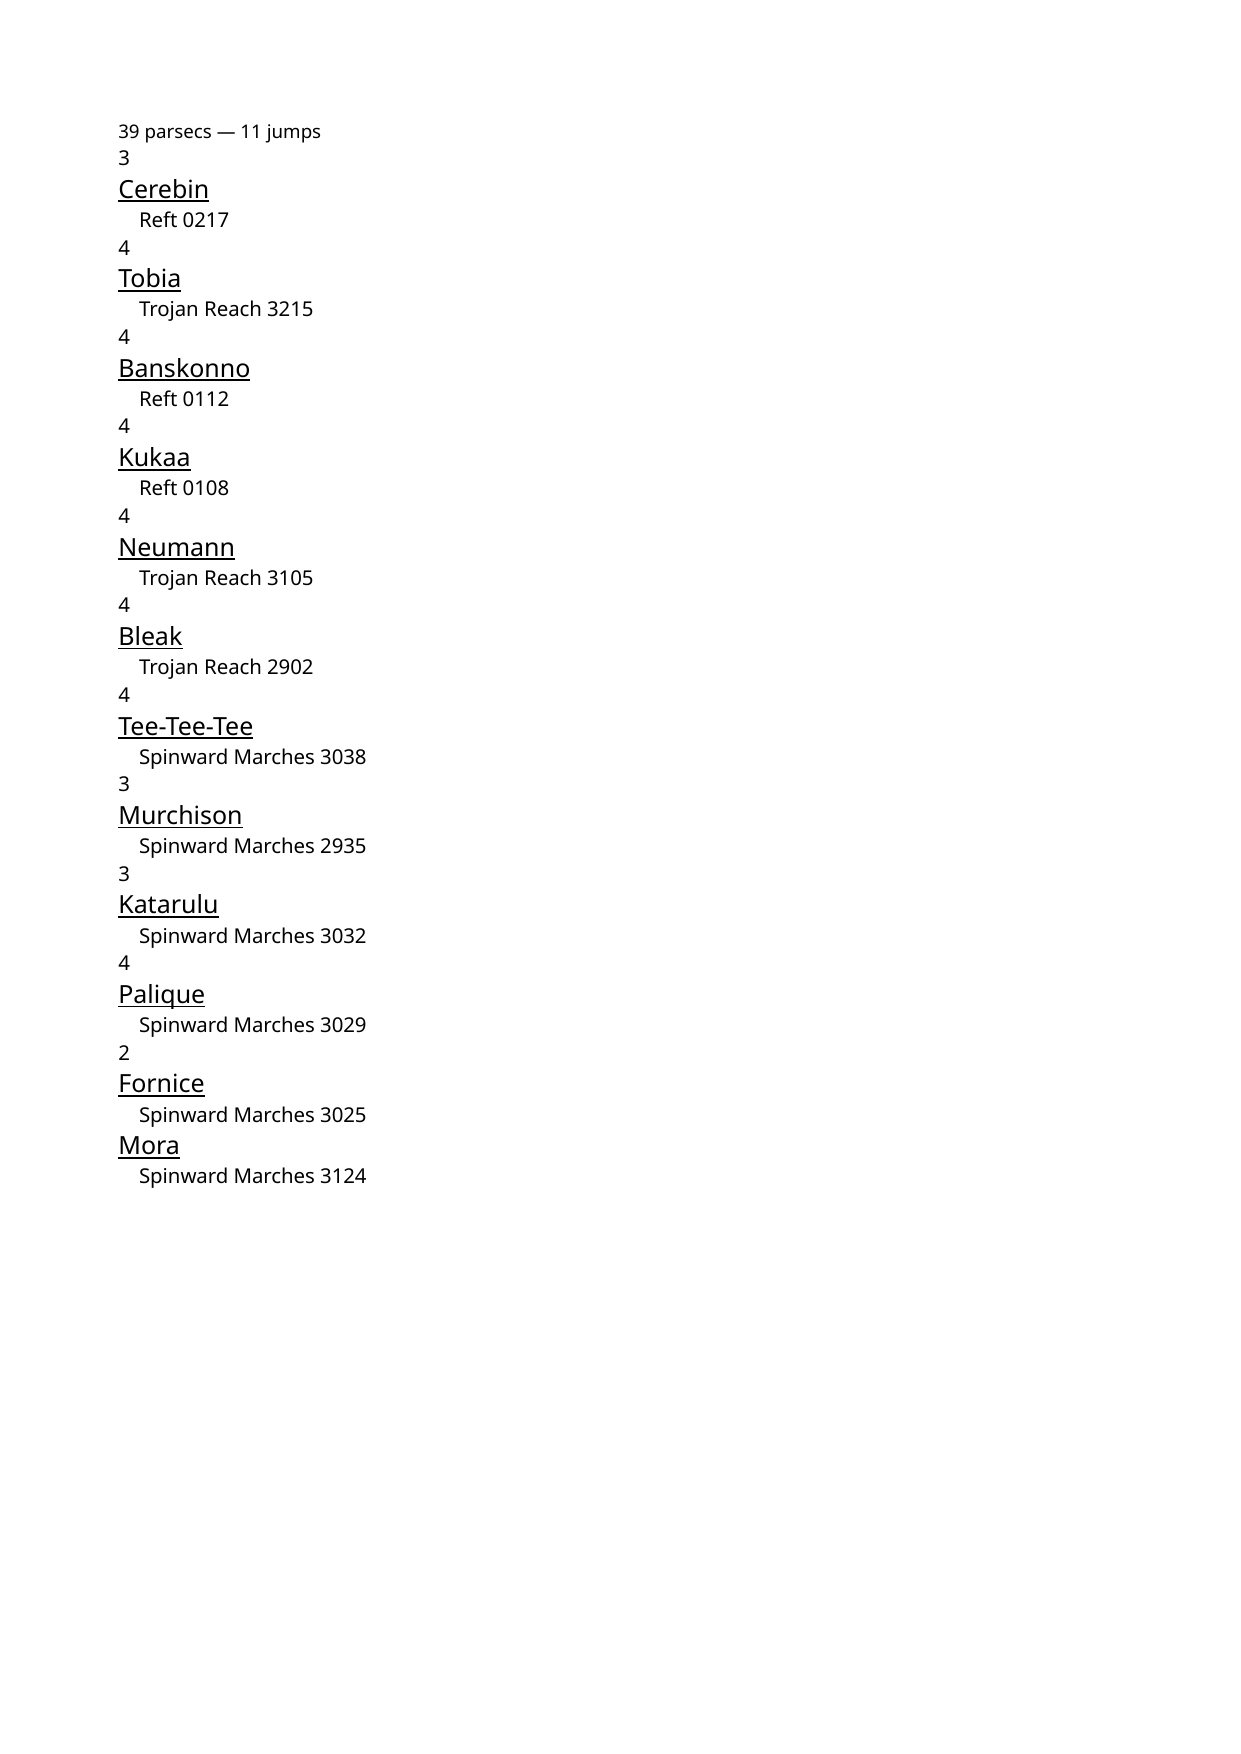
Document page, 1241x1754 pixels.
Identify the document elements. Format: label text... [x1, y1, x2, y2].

text Spinward Marches 3124 [139, 1162, 1122, 1190]
text Murchison [118, 798, 1122, 832]
text 4 [118, 681, 1122, 708]
text Reft 0217 [139, 205, 1122, 233]
text Palique [118, 977, 1122, 1011]
text Tee-Tee-Tee [118, 708, 1122, 742]
text Trojan Reach 2902 [139, 653, 1122, 681]
text Spinward Marches 3032 [139, 921, 1122, 949]
text Tobia [118, 261, 1122, 295]
text 39 parsecs — 11 jumps [118, 118, 1122, 144]
text 3 [118, 770, 1122, 798]
text 4 [118, 323, 1122, 350]
text Trojan Reach 3215 [139, 295, 1122, 323]
text Spinward Marches 3029 [139, 1011, 1122, 1038]
text Reft 0108 [139, 474, 1122, 502]
text 4 [118, 502, 1122, 529]
text Trojan Reach 3105 [139, 563, 1122, 591]
text 4 [118, 412, 1122, 440]
text Banskonno [118, 350, 1122, 384]
text 3 [118, 859, 1122, 887]
text Neumann [118, 529, 1122, 563]
text Katarulu [118, 887, 1122, 921]
text 4 [118, 591, 1122, 619]
text Fornice [118, 1066, 1122, 1100]
text 4 [118, 949, 1122, 977]
text Mora [118, 1128, 1122, 1162]
text 2 [118, 1038, 1122, 1066]
text Spinward Marches 2935 [139, 832, 1122, 859]
text Bleak [118, 619, 1122, 653]
text Cerebin [118, 171, 1122, 205]
text Spinward Marches 3025 [139, 1100, 1122, 1128]
text Kukaa [118, 440, 1122, 474]
text 4 [118, 233, 1122, 261]
text Reft 0112 [139, 384, 1122, 412]
text 3 [118, 144, 1122, 171]
text Spinward Marches 3038 [139, 742, 1122, 770]
